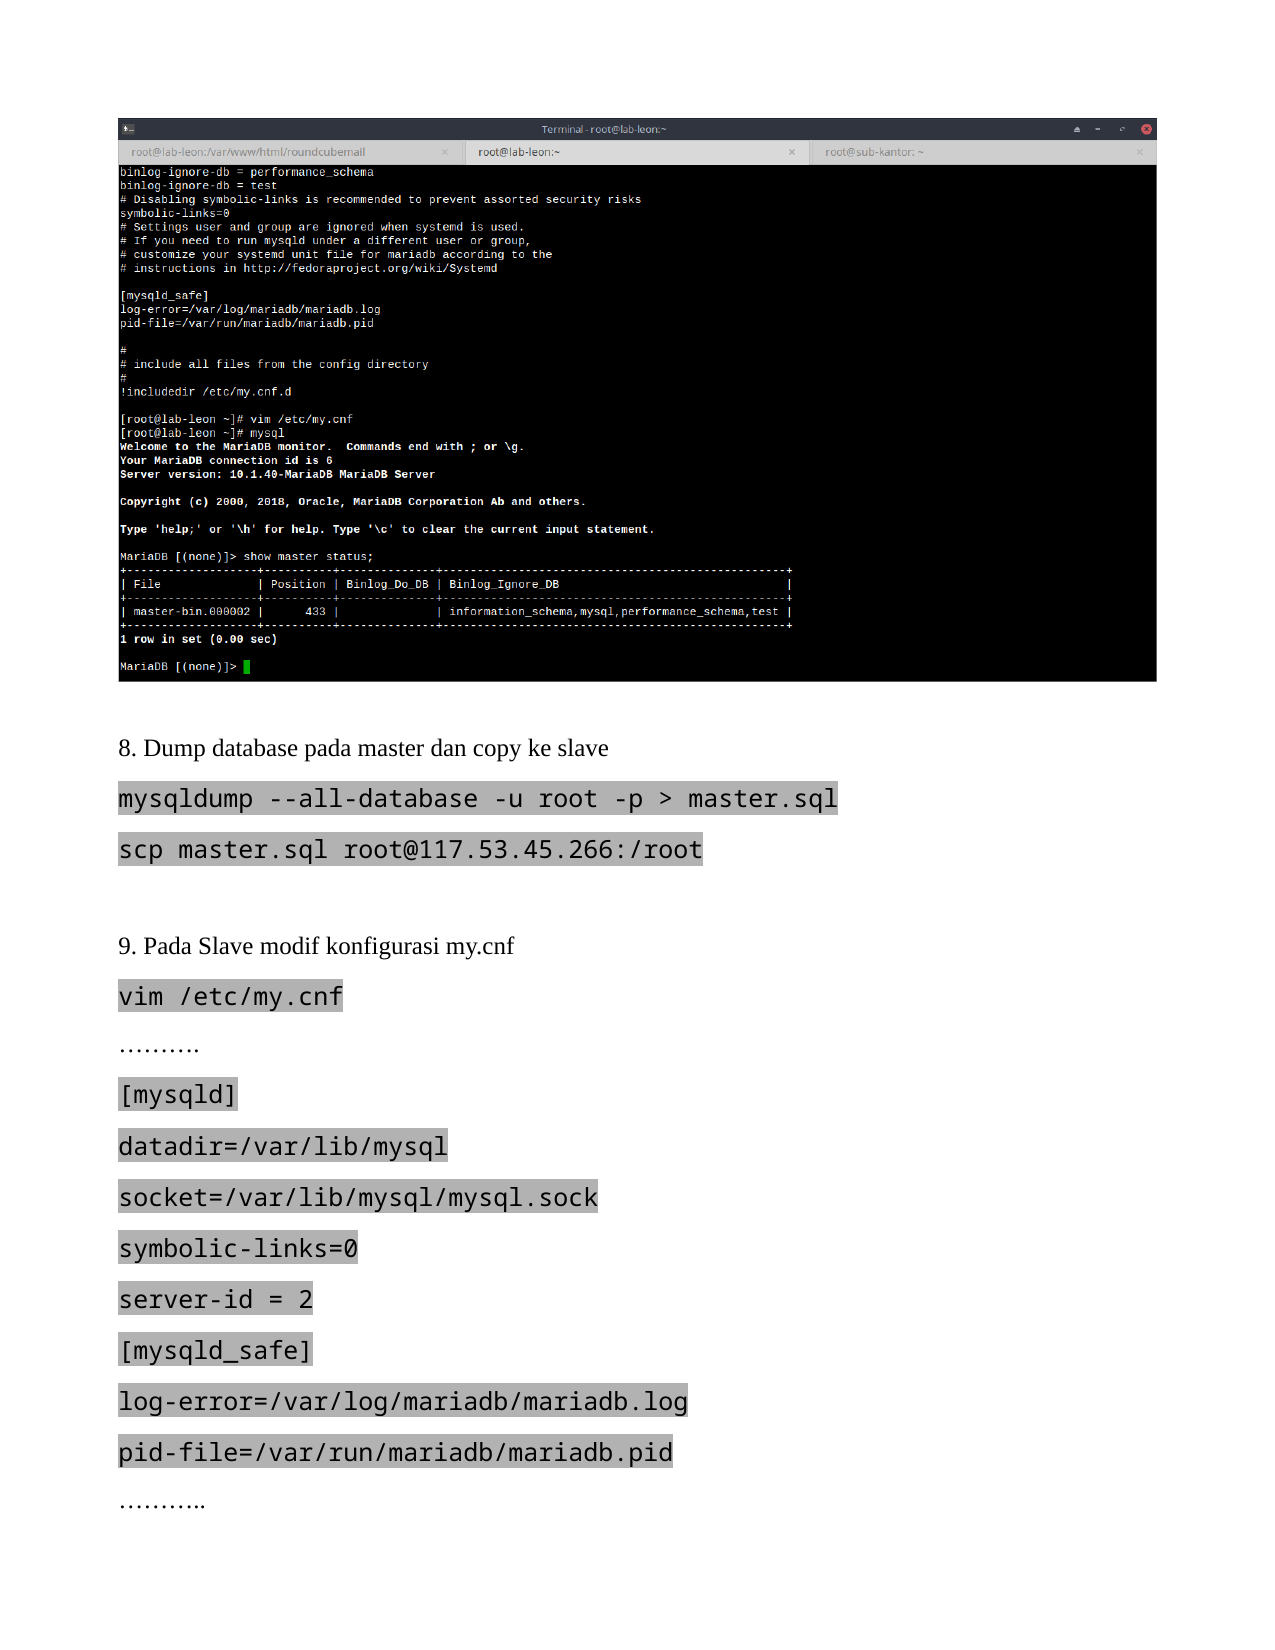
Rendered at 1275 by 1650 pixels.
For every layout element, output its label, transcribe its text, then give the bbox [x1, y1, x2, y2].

text vim /etc/my.cnf [118, 978, 1157, 1012]
picture [118, 118, 1157, 682]
text [mysqld] [238, 1077, 1157, 1111]
text server-id = 2 [313, 1281, 1157, 1315]
text 8. Dump database pada master dan copy ke slave [118, 733, 1157, 762]
text [mysqld_safe] [313, 1332, 1157, 1366]
text mysqldump --all-database -u root -p > master.sql [838, 781, 1157, 815]
text datadir=/var/lib/mysql [448, 1128, 1157, 1162]
text ………. [118, 1029, 1157, 1058]
text symbolic-links=0 [358, 1230, 1157, 1264]
text 9. Pada Slave modif konfigurasi my.cnf [118, 931, 1157, 959]
text scp master.sql root@117.53.45.266:/root [703, 832, 1157, 866]
text pid-file=/var/run/mariadb/mariadb.pid [673, 1434, 1157, 1468]
text socket=/var/lib/mysql/mysql.sock [598, 1179, 1157, 1213]
text ……….. [118, 1485, 1157, 1514]
text log-error=/var/log/mariadb/mariadb.log [688, 1383, 1157, 1417]
